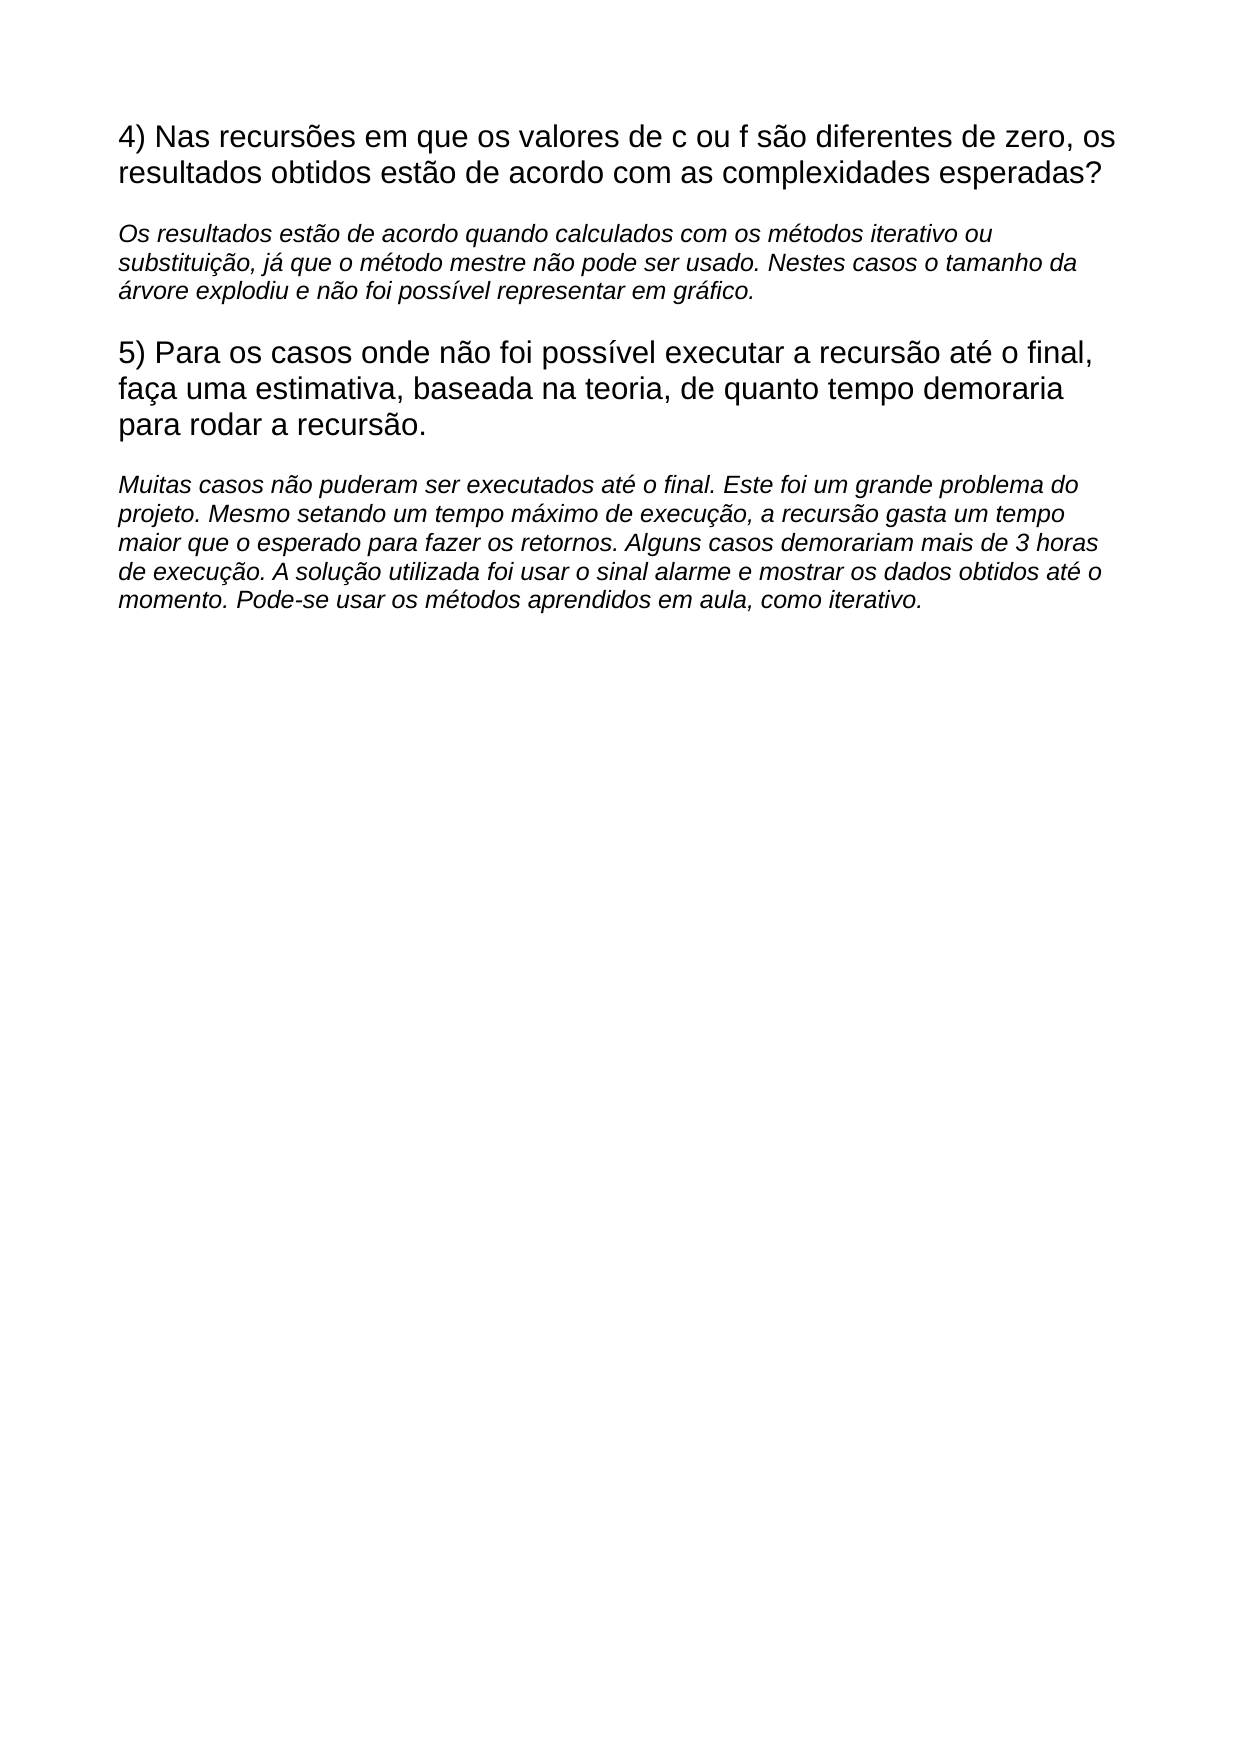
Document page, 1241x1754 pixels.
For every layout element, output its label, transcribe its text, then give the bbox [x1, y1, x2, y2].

text 4) Nas recursões em que os valores de c ou f são diferentes de zero, os resultados obtidos estão de acordo com as complexidades esperadas? [118, 118, 1122, 190]
text Os resultados estão de acordo quando calculados com os métodos iterativo ou substituição, já que o método mestre não pode ser usado. Nestes casos o tamanho da árvore explodiu e não foi possível representar em gráfico. [118, 219, 1122, 305]
text 5) Para os casos onde não foi possível executar a recursão até o final, faça uma estimativa, baseada na teoria, de quanto tempo demoraria para rodar a recursão. [118, 334, 1122, 442]
text Muitas casos não puderam ser executados até o final. Este foi um grande problema do projeto. Mesmo setando um tempo máximo de execução, a recursão gasta um tempo maior que o esperado para fazer os retornos. Alguns casos demorariam mais de 3 horas de execução. A solução utilizada foi usar o sinal alarme e mostrar os dados obtidos até o momento. Pode-se usar os métodos aprendidos em aula, como iterativo. [118, 470, 1122, 614]
